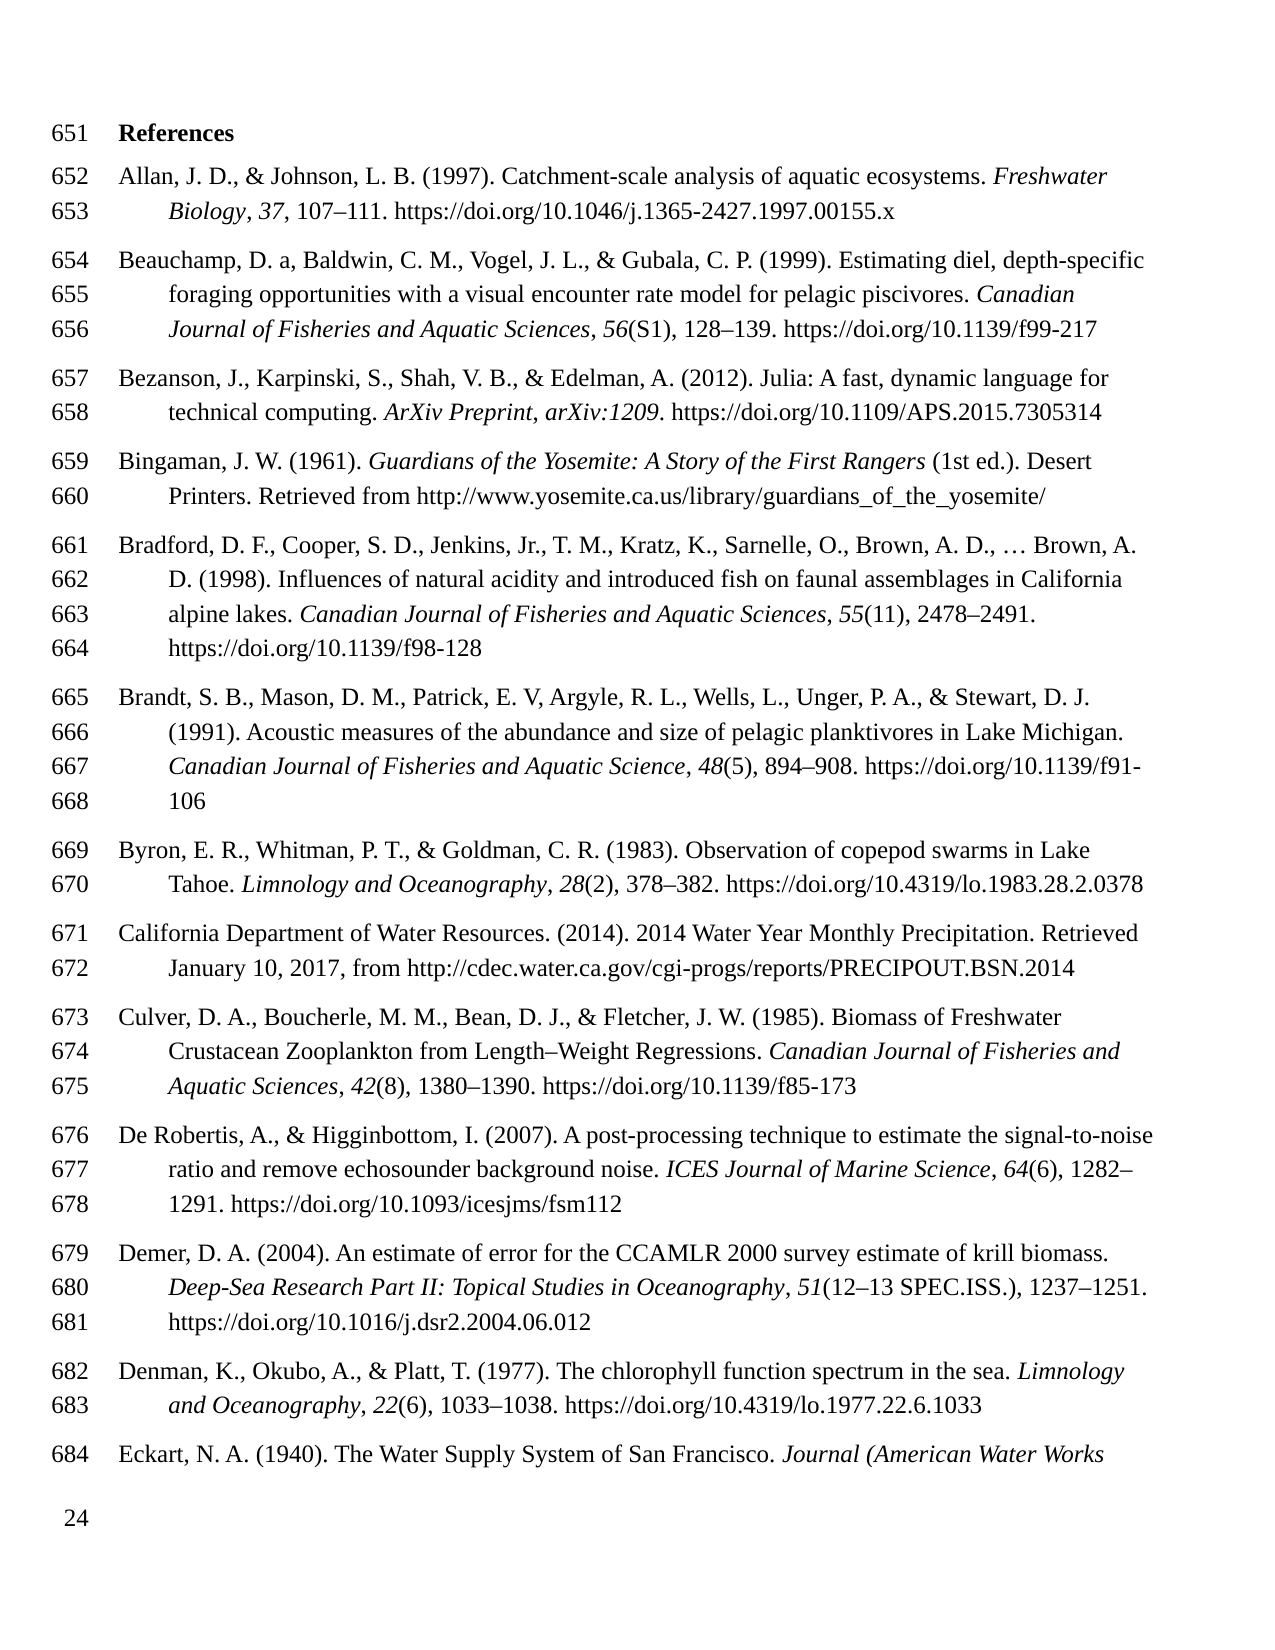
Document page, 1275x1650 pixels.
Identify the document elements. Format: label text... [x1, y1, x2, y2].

text Allan, J. D., & Johnson, L. B. (1997). Catchment-scale analysis of aquatic ecosystems. Freshwater Biology, 37, 107–111. https://doi.org/10.1046/j.1365-2427.1997.00155.x [118, 161, 1157, 224]
text Brandt, S. B., Mason, D. M., Patrick, E. V, Argyle, R. L., Wells, L., Unger, P. A., & Stewart, D. J. (1991). Acoustic measures of the abundance and size of pelagic planktivores in Lake Michigan. Canadian Journal of Fisheries and Aquatic Science, 48(5), 894–908. https://doi.org/10.1139/f91-106 [118, 682, 1157, 814]
text References [118, 118, 1157, 147]
text California Department of Water Resources. (2014). 2014 Water Year Monthly Precipitation. Retrieved January 10, 2017, from http://cdec.water.ca.gov/cgi-progs/reports/PRECIPOUT.BSN.2014 [118, 918, 1157, 982]
text Culver, D. A., Boucherle, M. M., Bean, D. J., & Fletcher, J. W. (1985). Biomass of Freshwater Crustacean Zooplankton from Length–Weight Regressions. Canadian Journal of Fisheries and Aquatic Sciences, 42(8), 1380–1390. https://doi.org/10.1139/f85-173 [118, 1002, 1157, 1100]
text Bezanson, J., Karpinski, S., Shah, V. B., & Edelman, A. (2012). Julia: A fast, dynamic language for technical computing. ArXiv Preprint, arXiv:1209. https://doi.org/10.1109/APS.2015.7305314 [118, 363, 1157, 426]
text Eckart, N. A. (1940). The Water Supply System of San Francisco. Journal (American Water Works [118, 1439, 1157, 1468]
text Demer, D. A. (2004). An estimate of error for the CCAMLR 2000 survey estimate of krill biomass. Deep-Sea Research Part II: Topical Studies in Oceanography, 51(12–13 SPEC.ISS.), 1237–1251. https://doi.org/10.1016/j.dsr2.2004.06.012 [118, 1238, 1157, 1336]
text Beauchamp, D. a, Baldwin, C. M., Vogel, J. L., & Gubala, C. P. (1999). Estimating diel, depth-specific foraging opportunities with a visual encounter rate model for pelagic piscivores. Canadian Journal of Fisheries and Aquatic Sciences, 56(S1), 128–139. https://doi.org/10.1139/f99-217 [118, 245, 1157, 342]
text Bingaman, J. W. (1961). Guardians of the Yosemite: A Story of the First Rangers (1st ed.). Desert Printers. Retrieved from http://www.yosemite.ca.us/library/guardians_of_the_yosemite/ [118, 446, 1157, 509]
text Byron, E. R., Whitman, P. T., & Goldman, C. R. (1983). Observation of copepod swarms in Lake Tahoe. Limnology and Oceanography, 28(2), 378–382. https://doi.org/10.4319/lo.1983.28.2.0378 [118, 835, 1157, 898]
text De Robertis, A., & Higginbottom, I. (2007). A post-processing technique to estimate the signal-to-noise ratio and remove echosounder background noise. ICES Journal of Marine Science, 64(6), 1282–1291. https://doi.org/10.1093/icesjms/fsm112 [118, 1120, 1157, 1218]
text Denman, K., Okubo, A., & Platt, T. (1977). The chlorophyll function spectrum in the sea. Limnology and Oceanography, 22(6), 1033–1038. https://doi.org/10.4319/lo.1977.22.6.1033 [118, 1356, 1157, 1419]
text Bradford, D. F., Cooper, S. D., Jenkins, Jr., T. M., Kratz, K., Sarnelle, O., Brown, A. D., … Brown, A. D. (1998). Influences of natural acidity and introduced fish on faunal assemblages in California alpine lakes. Canadian Journal of Fisheries and Aquatic Sciences, 55(11), 2478–2491. https://doi.org/10.1139/f98-128 [118, 530, 1157, 662]
